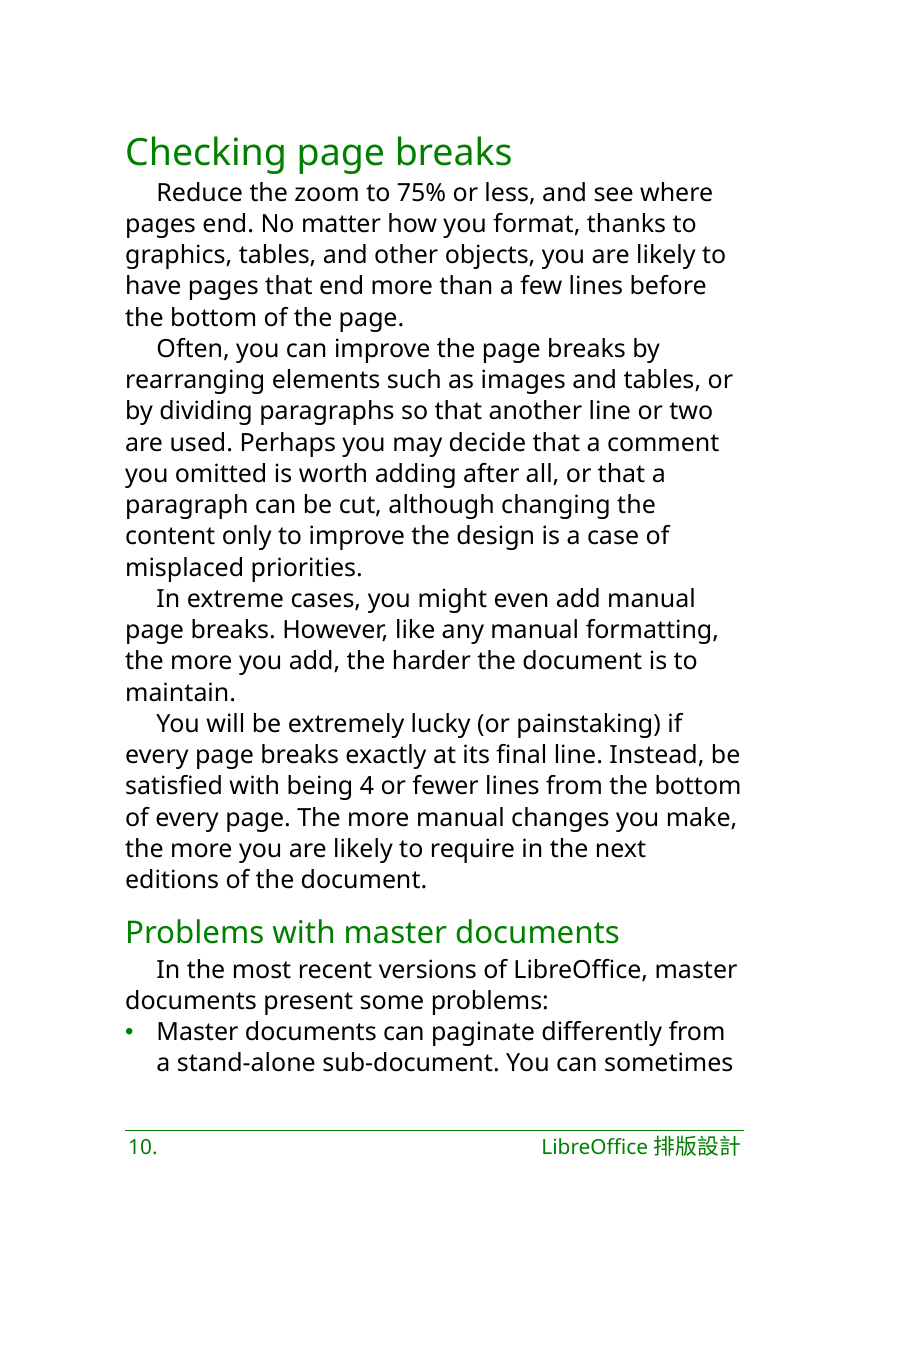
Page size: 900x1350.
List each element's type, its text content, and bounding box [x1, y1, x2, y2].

text In extreme cases, you might even add manual page breaks. However, like any manual formatting, the more you add, the harder the document is to maintain. [125, 582, 744, 707]
list Master documents can paginate differently from a stand-alone sub-document. You can sometimes [125, 1016, 744, 1078]
text In the most recent versions of LibreOffice, master documents present some problems: [125, 953, 744, 1016]
subtitle Checking page breaks [125, 125, 744, 176]
text Reduce the zoom to 75% or less, and see where pages end. No matter how you format, thanks to graphics, tables, and other objects, you are likely to have pages that end more than a few lines before the bottom of the page. [125, 176, 744, 332]
text Often, you can improve the page breaks by rearranging elements such as images and tables, or by dividing paragraphs so that another line or two are used. Perhaps you may decide that a comment you omitted is worth adding after all, or that a paragraph can be cut, although changing the content only to improve the design is a case of misplaced priorities. [125, 332, 744, 582]
text You will be extremely lucky (or painstaking) if every page breaks exactly at its final line. Instead, be satisfied with being 4 or fewer lines from the bottom of every page. The more manual changes you make, the more you are likely to require in the next editions of the document. [125, 707, 744, 895]
subtitle Problems with master documents [125, 910, 744, 953]
